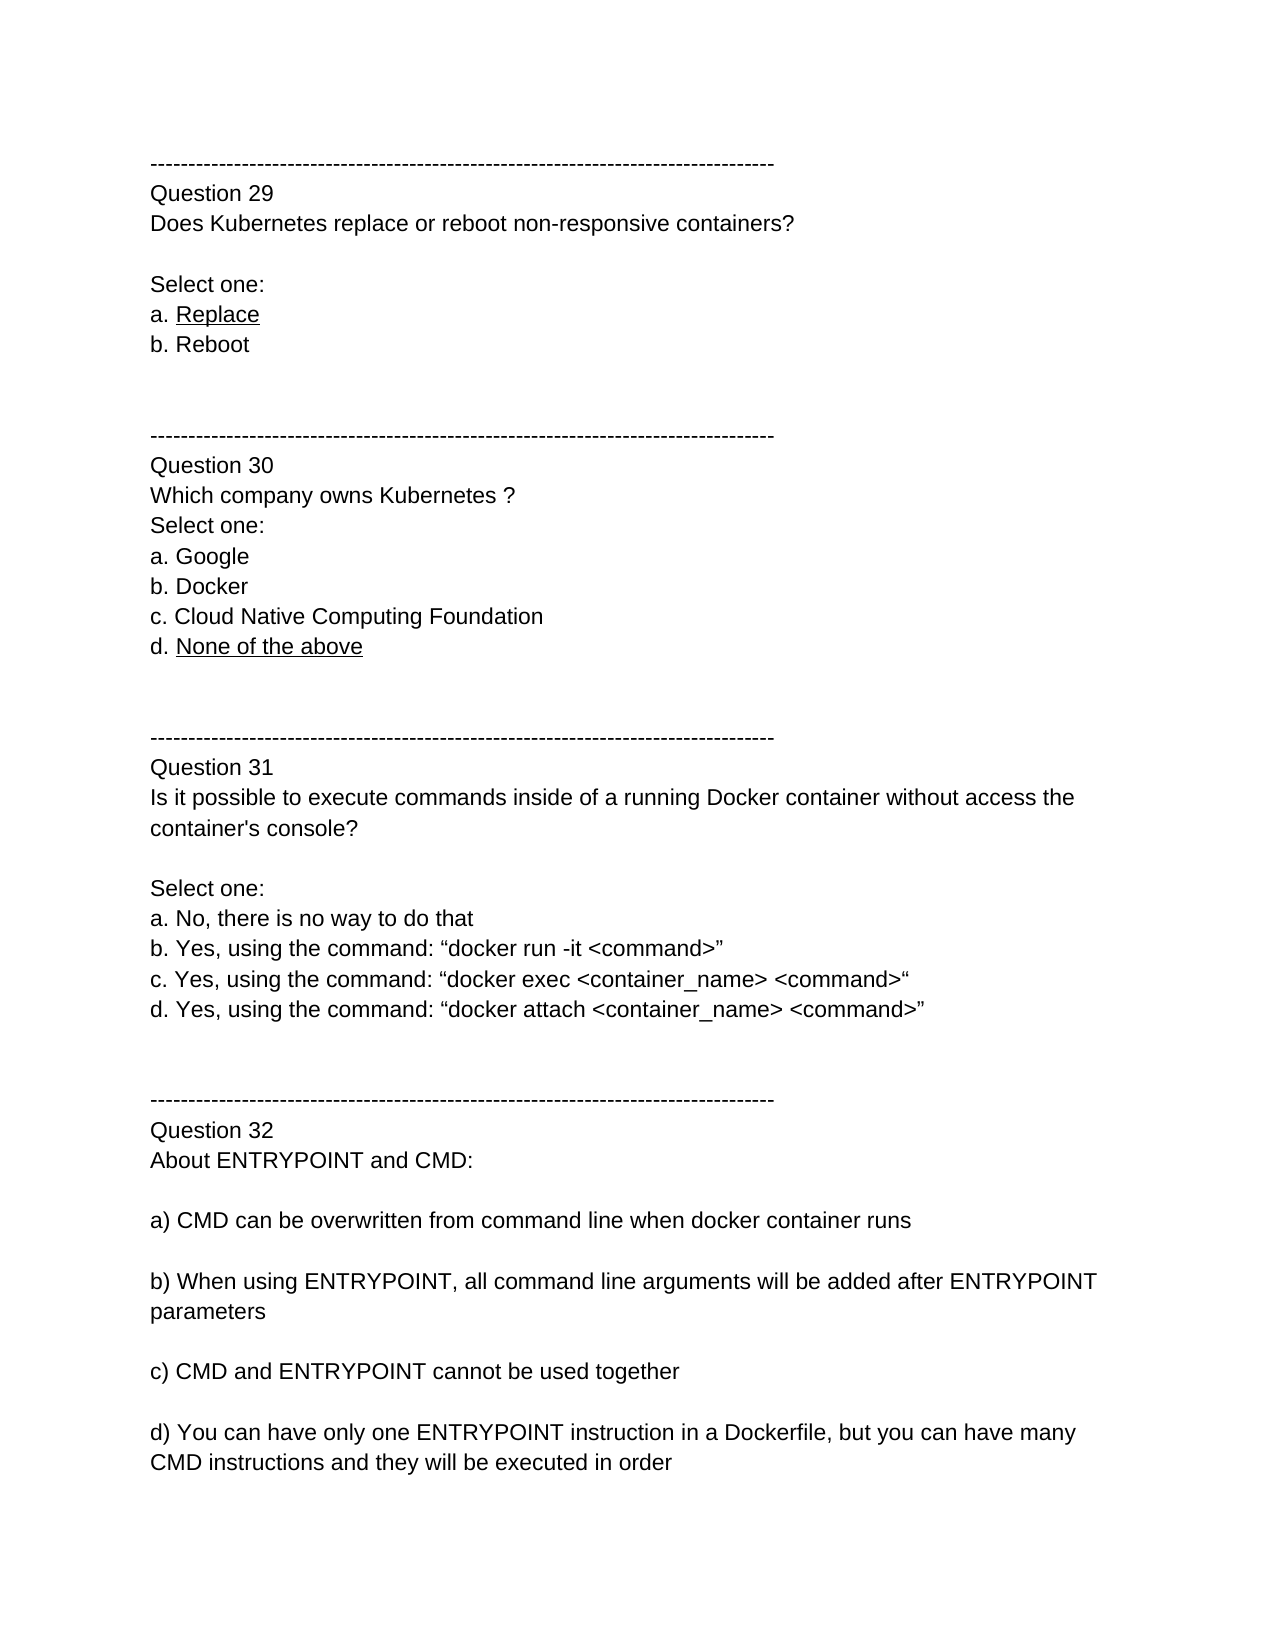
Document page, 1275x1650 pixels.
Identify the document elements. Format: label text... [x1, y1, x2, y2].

text Select one: [150, 271, 1125, 297]
text b. Yes, using the command: “docker run -it <command>” [150, 935, 1125, 962]
text Which company owns Kubernetes ? [150, 482, 1125, 509]
text a) CMD can be overwritten from command line when docker container runs [150, 1207, 1125, 1234]
text a. Google [150, 543, 1125, 569]
text Question 29 [150, 180, 1125, 207]
text Select one: [150, 512, 1125, 539]
text Select one: [150, 875, 1125, 901]
text b. Reboot [150, 331, 1125, 358]
text ---------------------------------------------------------------------------------- [150, 422, 1125, 448]
text a. No, there is no way to do that [150, 905, 1125, 932]
text d. Yes, using the command: “docker attach <container_name> <command>” [150, 996, 1125, 1022]
text c. Cloud Native Computing Foundation [150, 603, 1125, 629]
text a. Replace [150, 301, 1125, 327]
text ---------------------------------------------------------------------------------- [150, 150, 1125, 176]
text Question 31 [150, 754, 1125, 781]
text b) When using ENTRYPOINT, all command line arguments will be added after ENTRYPOINT parameters [150, 1268, 1125, 1324]
text d) You can have only one ENTRYPOINT instruction in a Dockerfile, but you can have many CMD instructions and they will be executed in order [150, 1419, 1125, 1475]
text Does Kubernetes replace or reboot non-responsive containers? [150, 210, 1125, 237]
text c. Yes, using the command: “docker exec <container_name> <command>“ [150, 966, 1125, 992]
text b. Docker [150, 573, 1125, 599]
text Is it possible to execute commands inside of a running Docker container without access the container's console? [150, 784, 1125, 841]
text c) CMD and ENTRYPOINT cannot be used together [150, 1358, 1125, 1385]
text About ENTRYPOINT and CMD: [150, 1147, 1125, 1173]
text ---------------------------------------------------------------------------------- [150, 1086, 1125, 1113]
text ---------------------------------------------------------------------------------- [150, 724, 1125, 750]
text Question 32 [150, 1117, 1125, 1143]
text d. None of the above [150, 633, 1125, 660]
text Question 30 [150, 452, 1125, 478]
